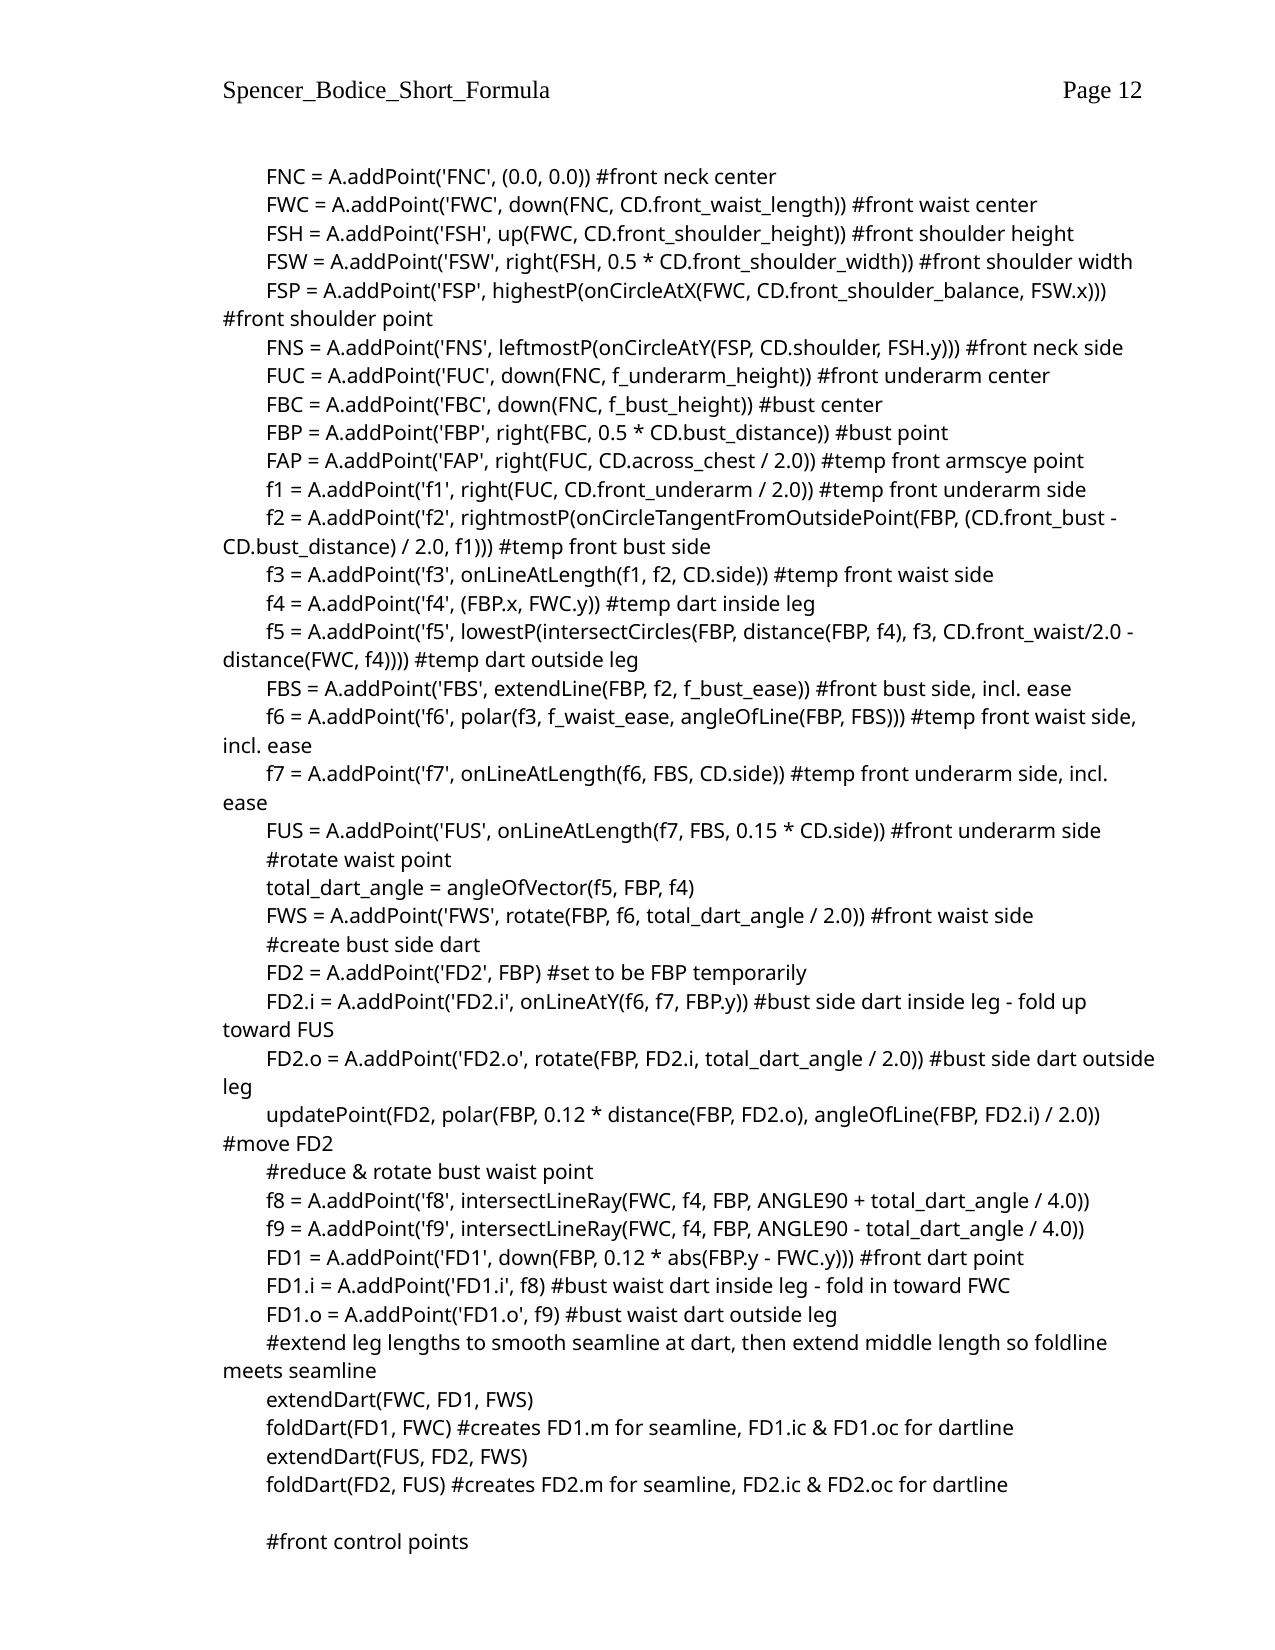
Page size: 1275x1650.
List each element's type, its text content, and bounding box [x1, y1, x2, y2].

text FWC = A.addPoint('FWC', down(FNC, CD.front_waist_length)) #front waist center [222, 191, 1158, 219]
text FD2 = A.addPoint('FD2', FBP) #set to be FBP temporarily [222, 958, 1158, 987]
text extendDart(FUS, FD2, FWS) [222, 1442, 1158, 1470]
text FAP = A.addPoint('FAP', right(FUC, CD.across_chest / 2.0)) #temp front armscye point [222, 447, 1158, 475]
text total_dart_angle = angleOfVector(f5, FBP, f4) [222, 873, 1158, 902]
text FUS = A.addPoint('FUS', onLineAtLength(f7, FBS, 0.15 * CD.side)) #front underarm side [222, 816, 1158, 845]
text foldDart(FD1, FWC) #creates FD1.m for seamline, FD1.ic & FD1.oc for dartline [222, 1413, 1158, 1442]
text FBS = A.addPoint('FBS', extendLine(FBP, f2, f_bust_ease)) #front bust side, incl. ease [222, 674, 1158, 702]
text f1 = A.addPoint('f1', right(FUC, CD.front_underarm / 2.0)) #temp front underarm side [222, 475, 1158, 503]
text FWS = A.addPoint('FWS', rotate(FBP, f6, total_dart_angle / 2.0)) #front waist side [222, 902, 1158, 930]
text FBP = A.addPoint('FBP', right(FBC, 0.5 * CD.bust_distance)) #bust point [222, 418, 1158, 447]
text FD1 = A.addPoint('FD1', down(FBP, 0.12 * abs(FBP.y - FWC.y))) #front dart point [222, 1243, 1158, 1271]
text FUC = A.addPoint('FUC', down(FNC, f_underarm_height)) #front underarm center [222, 361, 1158, 390]
text f2 = A.addPoint('f2', rightmostP(onCircleTangentFromOutsidePoint(FBP, (CD.front_bust - CD.bust_distance) / 2.0, f1))) #temp front bust side [222, 503, 1158, 560]
text FBC = A.addPoint('FBC', down(FNC, f_bust_height)) #bust center [222, 390, 1158, 418]
text FD1.o = A.addPoint('FD1.o', f9) #bust waist dart outside leg [222, 1300, 1158, 1328]
text FSH = A.addPoint('FSH', up(FWC, CD.front_shoulder_height)) #front shoulder height [222, 219, 1158, 247]
text FNC = A.addPoint('FNC', (0.0, 0.0)) #front neck center [222, 162, 1158, 191]
text extendDart(FWC, FD1, FWS) [222, 1385, 1158, 1413]
text f6 = A.addPoint('f6', polar(f3, f_waist_ease, angleOfLine(FBP, FBS))) #temp front waist side, incl. ease [222, 702, 1158, 759]
text #front control points [222, 1527, 1158, 1556]
text updatePoint(FD2, polar(FBP, 0.12 * distance(FBP, FD2.o), angleOfLine(FBP, FD2.i) / 2.0)) #move FD2 [222, 1101, 1158, 1157]
text #reduce & rotate bust waist point [222, 1157, 1158, 1186]
text FD2.o = A.addPoint('FD2.o', rotate(FBP, FD2.i, total_dart_angle / 2.0)) #bust side dart outside leg [222, 1044, 1158, 1101]
text FSW = A.addPoint('FSW', right(FSH, 0.5 * CD.front_shoulder_width)) #front shoulder width [222, 247, 1158, 276]
text FD1.i = A.addPoint('FD1.i', f8) #bust waist dart inside leg - fold in toward FWC [222, 1271, 1158, 1300]
text FSP = A.addPoint('FSP', highestP(onCircleAtX(FWC, CD.front_shoulder_balance, FSW.x))) #front shoulder point [222, 276, 1158, 333]
text FNS = A.addPoint('FNS', leftmostP(onCircleAtY(FSP, CD.shoulder, FSH.y))) #front neck side [222, 333, 1158, 361]
text f3 = A.addPoint('f3', onLineAtLength(f1, f2, CD.side)) #temp front waist side [222, 560, 1158, 589]
text f8 = A.addPoint('f8', intersectLineRay(FWC, f4, FBP, ANGLE90 + total_dart_angle / 4.0)) [222, 1186, 1158, 1214]
text f4 = A.addPoint('f4', (FBP.x, FWC.y)) #temp dart inside leg [222, 589, 1158, 617]
text FD2.i = A.addPoint('FD2.i', onLineAtY(f6, f7, FBP.y)) #bust side dart inside leg - fold up toward FUS [222, 987, 1158, 1044]
text f5 = A.addPoint('f5', lowestP(intersectCircles(FBP, distance(FBP, f4), f3, CD.front_waist/2.0 - distance(FWC, f4)))) #temp dart outside leg [222, 617, 1158, 674]
text #extend leg lengths to smooth seamline at dart, then extend middle length so foldline meets seamline [222, 1328, 1158, 1385]
text f7 = A.addPoint('f7', onLineAtLength(f6, FBS, CD.side)) #temp front underarm side, incl. ease [222, 759, 1158, 816]
text #create bust side dart [222, 930, 1158, 958]
text #rotate waist point [222, 845, 1158, 873]
text f9 = A.addPoint('f9', intersectLineRay(FWC, f4, FBP, ANGLE90 - total_dart_angle / 4.0)) [222, 1214, 1158, 1243]
text foldDart(FD2, FUS) #creates FD2.m for seamline, FD2.ic & FD2.oc for dartline [222, 1470, 1158, 1499]
